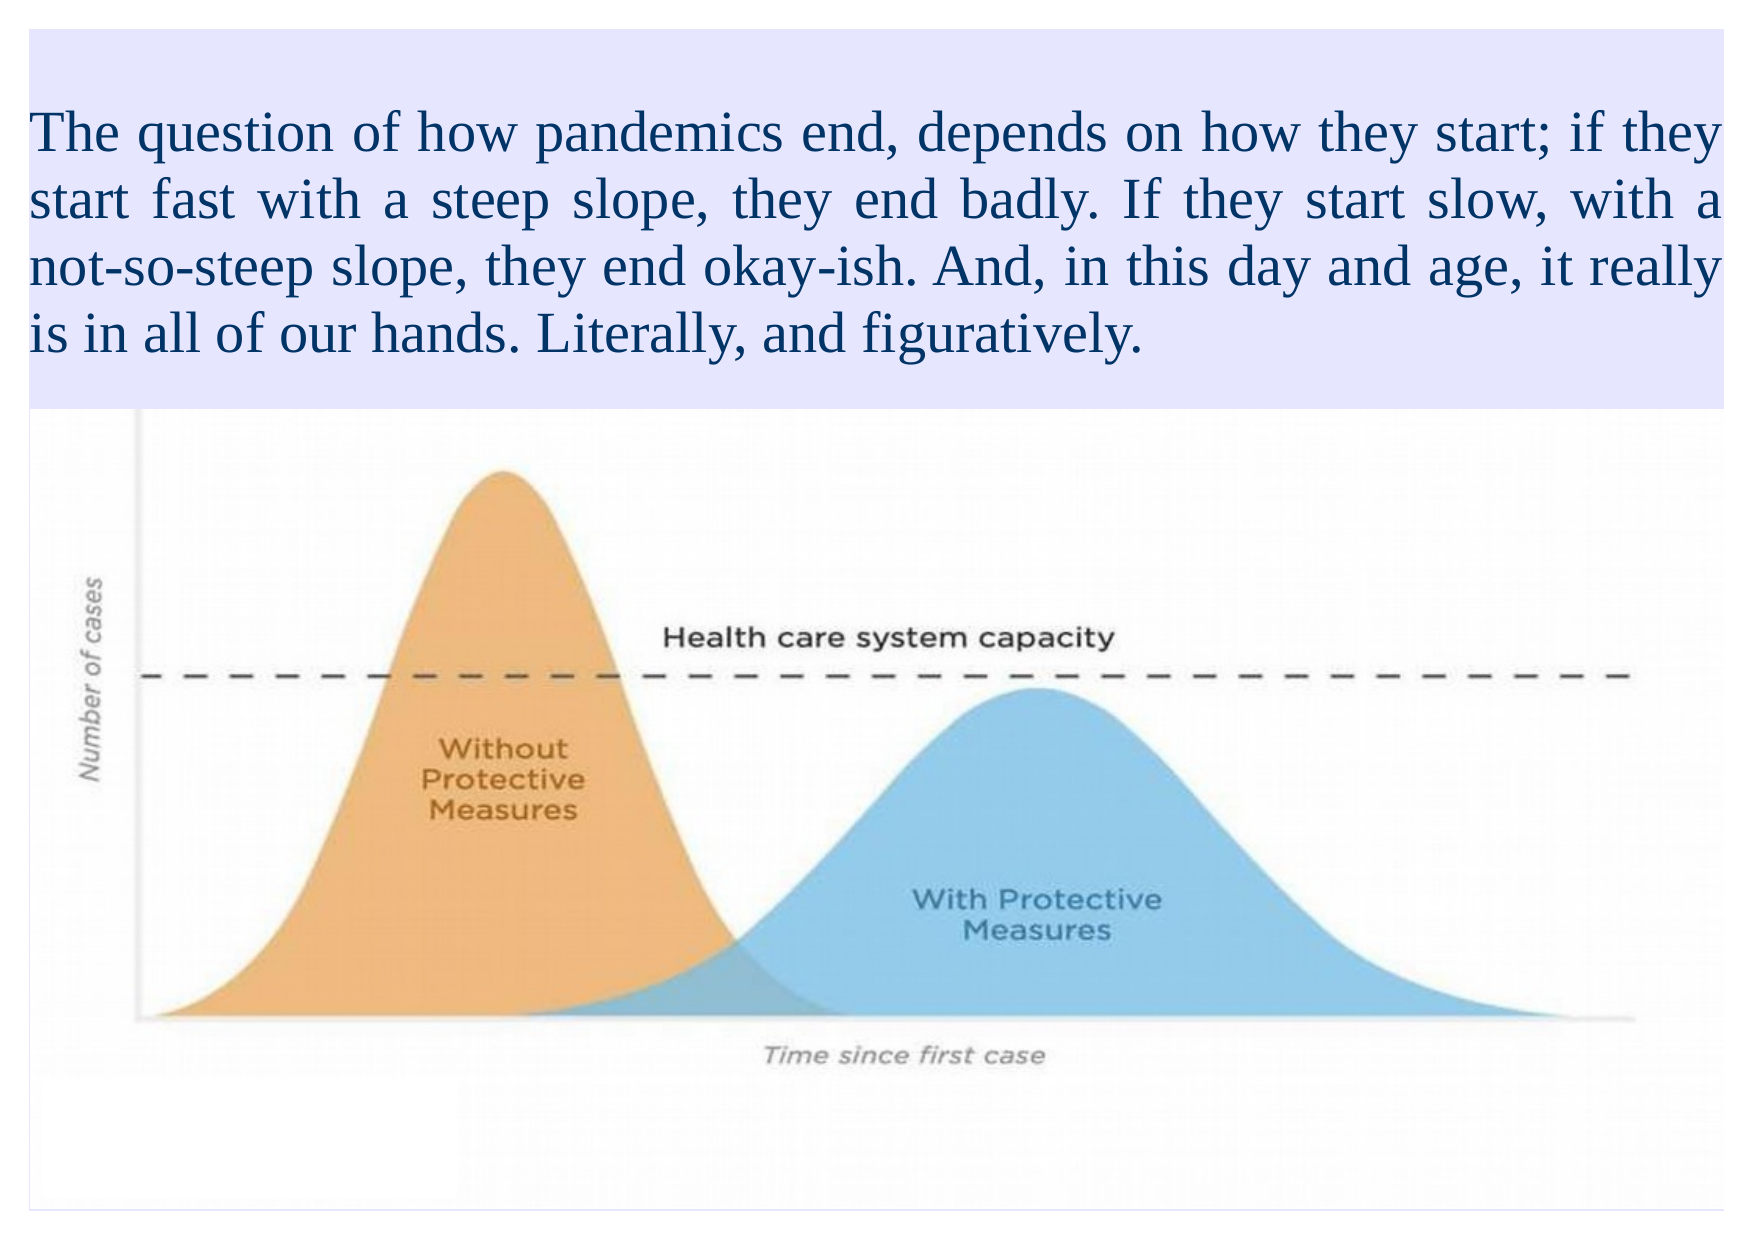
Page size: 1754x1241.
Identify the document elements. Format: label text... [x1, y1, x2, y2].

picture [30, 409, 1725, 1209]
text The question of how pandemics end, depends on how they start; if they start fast with a steep slope, they end badly. If they start slow, with a not-so-steep slope, they end okay-ish. And, in this day and age, it really is in all of our hands. Literally, and figuratively. [29, 97, 1724, 365]
